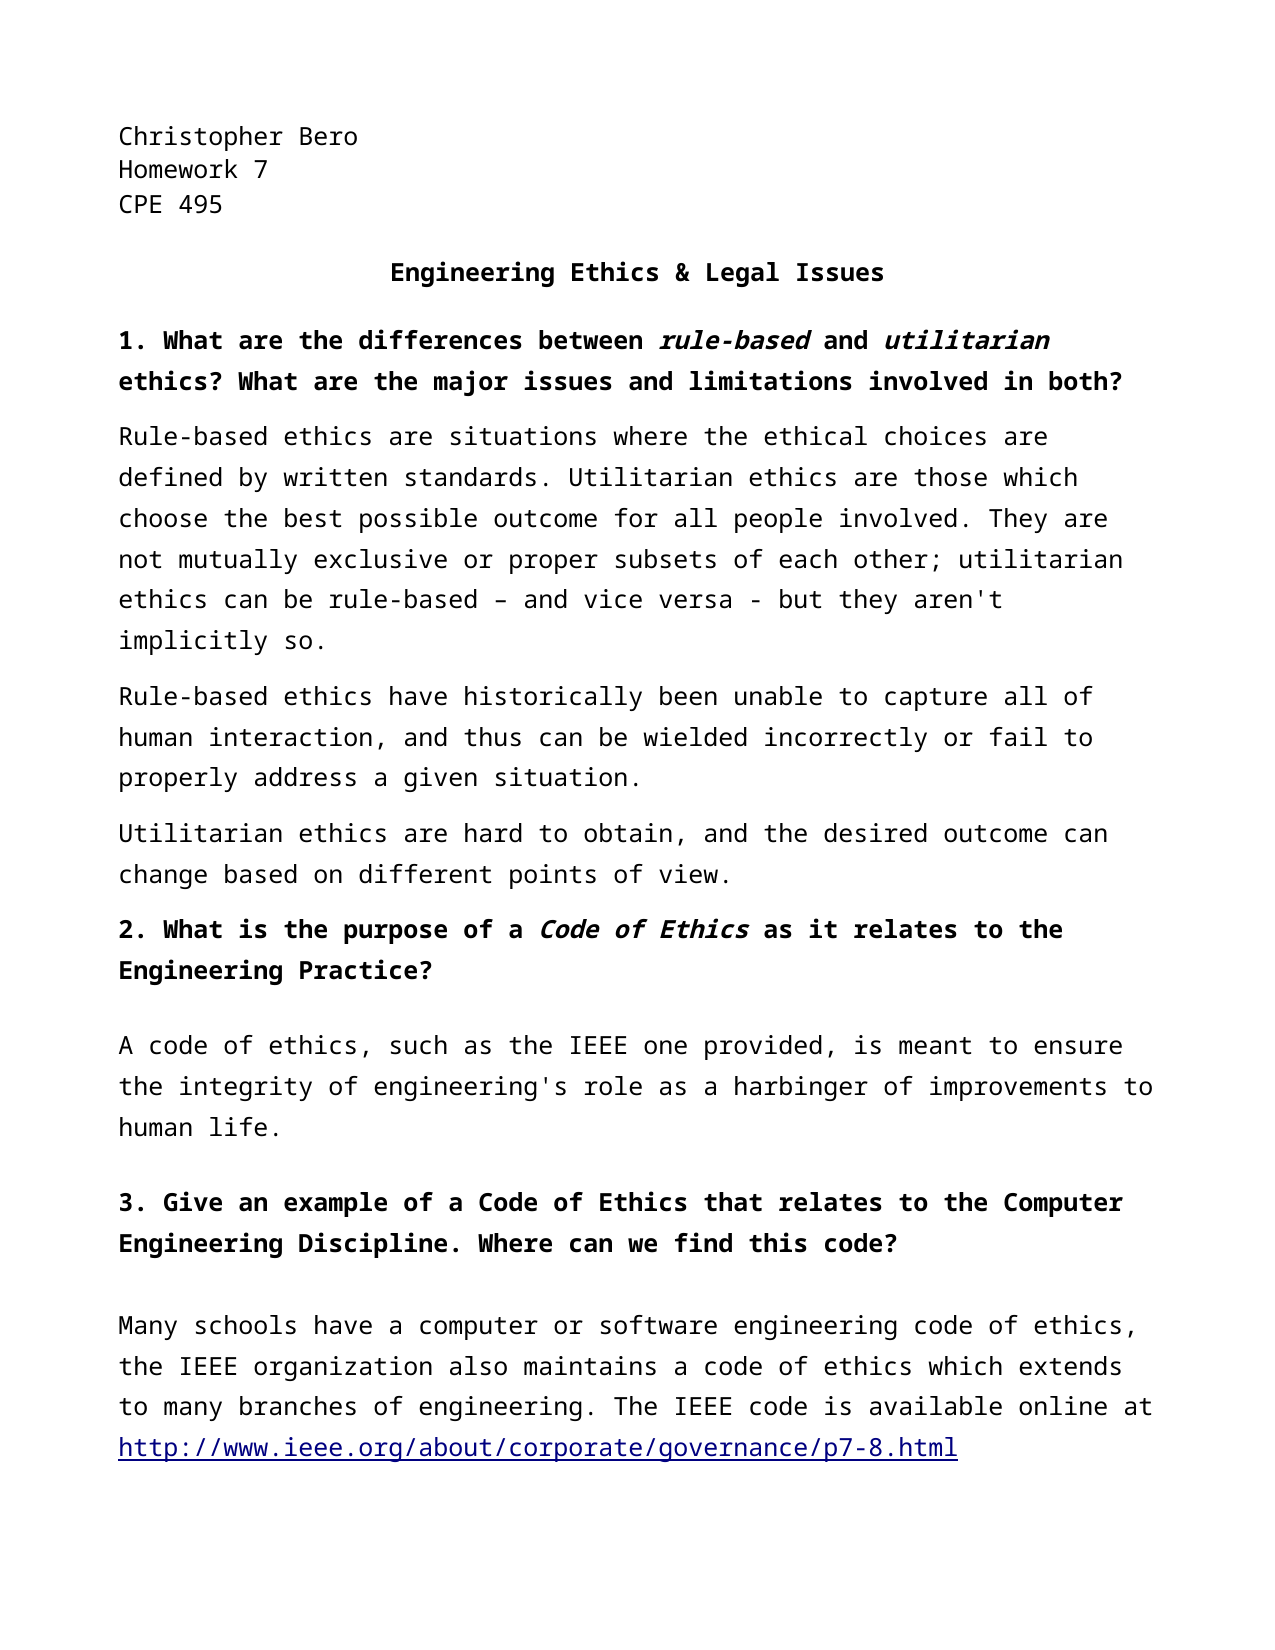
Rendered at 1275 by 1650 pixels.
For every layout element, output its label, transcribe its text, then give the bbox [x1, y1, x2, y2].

text Engineering Ethics & Legal Issues [118, 254, 1157, 288]
text Rule-based ethics have historically been unable to capture all of human interaction, and thus can be wielded incorrectly or fail to properly address a given situation. [118, 678, 1157, 794]
text 2. What is the purpose of a Code of Ethics as it relates to the Engineering Practice? [118, 912, 1157, 987]
text Christopher Bero [118, 118, 1157, 152]
text Many schools have a computer or software engineering code of ethics, the IEEE organization also maintains a code of ethics which extends to many branches of engineering. The IEEE code is available online at [118, 1307, 1157, 1423]
text Rule-based ethics are situations where the ethical choices are defined by written standards. Utilitarian ethics are those which choose the best possible outcome for all people involved. They are not mutually exclusive or proper subsets of each other; utilitarian ethics can be rule-based – and vice versa - but they aren't implicitly so. [118, 419, 1157, 657]
text Utilitarian ethics are hard to obtain, and the desired outcome can change based on different points of view. [118, 815, 1157, 890]
text A code of ethics, such as the IEEE one provided, is meant to ensure the integrity of engineering's role as a harbinger of improvements to human life. [118, 1028, 1157, 1143]
text Homework 7 [118, 152, 1157, 186]
text CPE 495 [118, 186, 1157, 220]
text 3. Give an example of a Code of Ethics that relates to the Computer Engineering Discipline. Where can we find this code? [118, 1185, 1157, 1260]
text 1. What are the differences between rule-based and utilitarian ethics? What are the major issues and limitations involved in both? [118, 322, 1157, 397]
text http://www.ieee.org/about/corporate/governance/p7-8.html [118, 1430, 1157, 1464]
